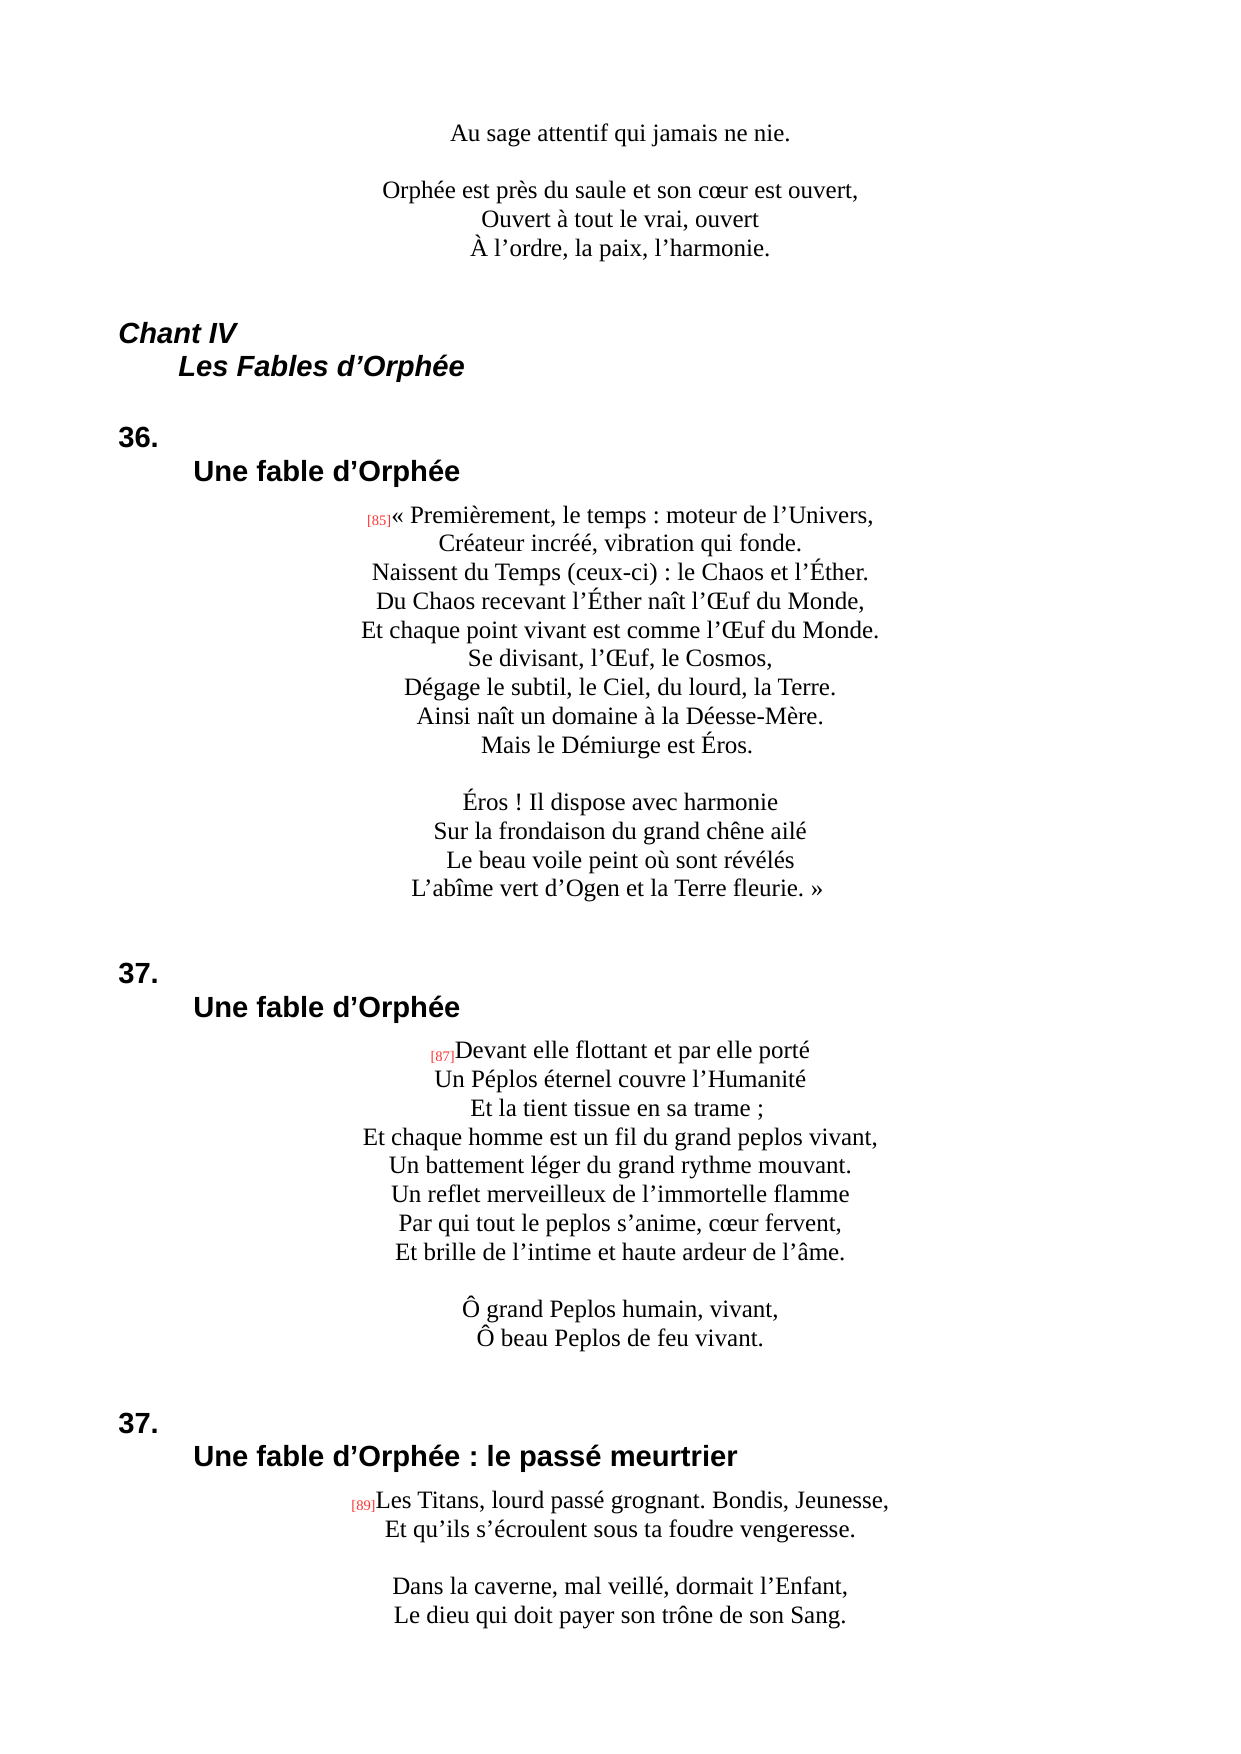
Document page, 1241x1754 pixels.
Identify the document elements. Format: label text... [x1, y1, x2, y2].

text L’abîme vert d’Ogen et la Terre fleurie. » [118, 873, 1122, 902]
text [85]« Premièrement, le temps : moteur de l’Univers, [118, 500, 1122, 528]
text Et chaque point vivant est comme l’Œuf du Monde. [118, 615, 1122, 643]
text Et qu’ils s’écroulent sous ta foudre vengeresse. [118, 1514, 1122, 1543]
text Dégage le subtil, le Ciel, du lourd, la Terre. [118, 672, 1122, 701]
text [87]Devant elle flottant et par elle porté [118, 1036, 1122, 1064]
text Se divisant, l’Œuf, le Cosmos, [118, 643, 1122, 672]
text Un Péplos éternel couvre l’Humanité [118, 1064, 1122, 1093]
text Le beau voile peint où sont révélés [118, 845, 1122, 873]
text Le dieu qui doit payer son trône de son Sang. [118, 1600, 1122, 1629]
subtitle 36. Une fable d’Orphée [118, 420, 1122, 487]
text À l’ordre, la paix, l’harmonie. [118, 233, 1122, 262]
text Dans la caverne, mal veillé, dormait l’Enfant, [118, 1571, 1122, 1600]
subtitle Chant IV Les Fables d’Orphée [118, 316, 1122, 383]
text Au sage attentif qui jamais ne nie. [118, 118, 1122, 147]
text Un reflet merveilleux de l’immortelle flamme [118, 1179, 1122, 1208]
text Du Chaos recevant l’Éther naît l’Œuf du Monde, [118, 586, 1122, 615]
text Ainsi naît un domaine à la Déesse-Mère. [118, 701, 1122, 730]
text Et la tient tissue en sa trame ; [118, 1093, 1122, 1122]
text Un battement léger du grand rythme mouvant. [118, 1151, 1122, 1179]
subtitle 37. Une fable d’Orphée : le passé meurtrier [118, 1406, 1122, 1473]
text Naissent du Temps (ceux-ci) : le Chaos et l’Éther. [118, 557, 1122, 586]
subtitle 37. Une fable d’Orphée [118, 956, 1122, 1023]
text Sur la frondaison du grand chêne ailé [118, 816, 1122, 845]
text Mais le Démiurge est Éros. [118, 730, 1122, 758]
text [89]Les Titans, lourd passé grognant. Bondis, Jeunesse, [118, 1485, 1122, 1514]
text Orphée est près du saule et son cœur est ouvert, [118, 176, 1122, 204]
text Ouvert à tout le vrai, ouvert [118, 204, 1122, 233]
text Et brille de l’intime et haute ardeur de l’âme. [118, 1237, 1122, 1266]
text Créateur incréé, vibration qui fonde. [118, 528, 1122, 557]
text Ô grand Peplos humain, vivant, [118, 1294, 1122, 1323]
text Ô beau Peplos de feu vivant. [118, 1323, 1122, 1352]
text Éros ! Il dispose avec harmonie [118, 787, 1122, 816]
text Par qui tout le peplos s’anime, cœur fervent, [118, 1208, 1122, 1237]
text Et chaque homme est un fil du grand peplos vivant, [118, 1122, 1122, 1151]
